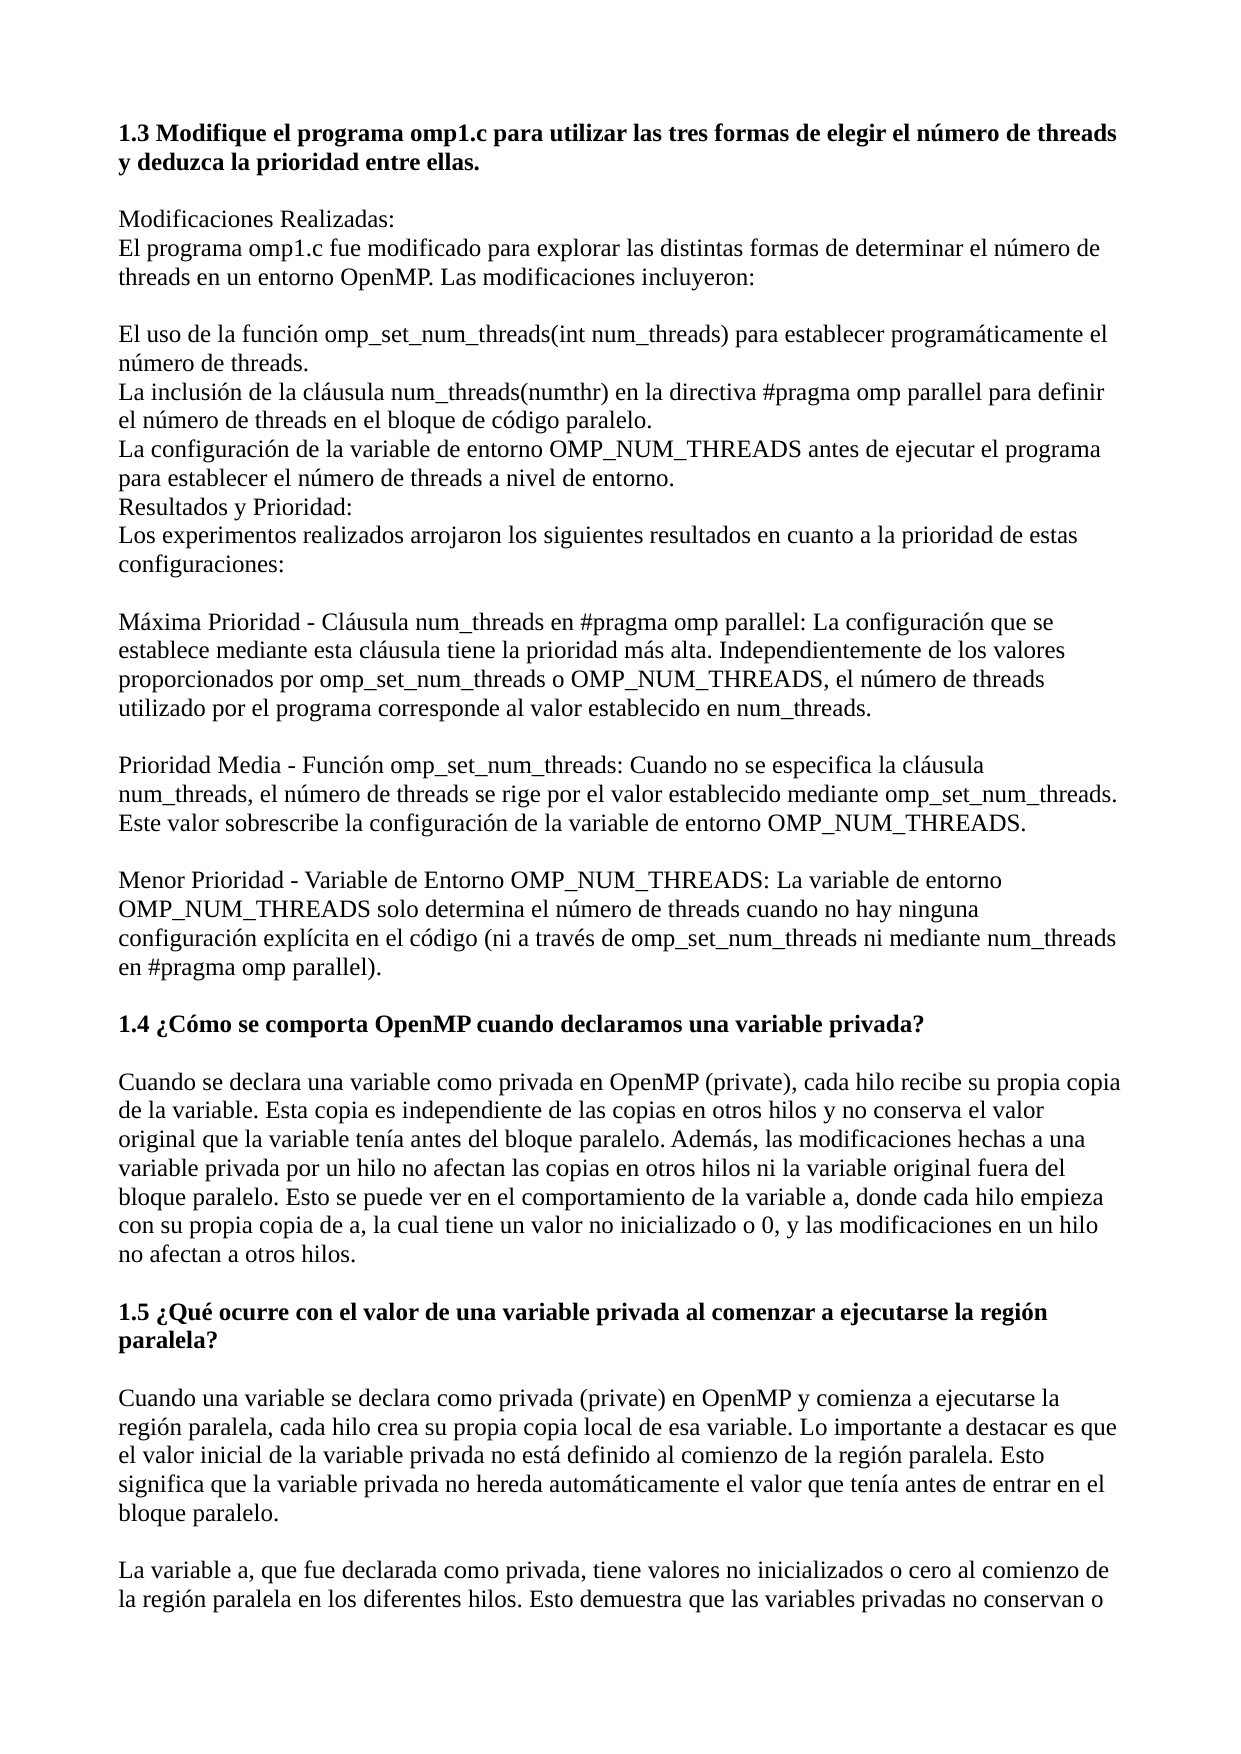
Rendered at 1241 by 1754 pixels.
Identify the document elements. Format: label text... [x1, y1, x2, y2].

text Los experimentos realizados arrojaron los siguientes resultados en cuanto a la prioridad de estas configuraciones: [118, 521, 1122, 578]
text La variable a, que fue declarada como privada, tiene valores no inicializados o cero al comienzo de la región paralela en los diferentes hilos. Esto demuestra que las variables privadas no conservan o [118, 1556, 1122, 1613]
text Máxima Prioridad - Cláusula num_threads en #pragma omp parallel: La configuración que se establece mediante esta cláusula tiene la prioridad más alta. Independientemente de los valores proporcionados por omp_set_num_threads o OMP_NUM_THREADS, el número de threads utilizado por el programa corresponde al valor establecido en num_threads. [118, 607, 1122, 722]
text 1.5 ¿Qué ocurre con el valor de una variable privada al comenzar a ejecutarse la región paralela? [118, 1297, 1122, 1354]
text Prioridad Media - Función omp_set_num_threads: Cuando no se especifica la cláusula num_threads, el número de threads se rige por el valor establecido mediante omp_set_num_threads. Este valor sobrescribe la configuración de la variable de entorno OMP_NUM_THREADS. [118, 751, 1122, 837]
text Resultados y Prioridad: [118, 492, 1122, 521]
text Modificaciones Realizadas: [118, 204, 1122, 233]
text 1.4 ¿Cómo se comporta OpenMP cuando declaramos una variable privada? [118, 1009, 1122, 1038]
text La inclusión de la cláusula num_threads(numthr) en la directiva #pragma omp parallel para definir el número de threads en el bloque de código paralelo. [118, 377, 1122, 434]
text Menor Prioridad - Variable de Entorno OMP_NUM_THREADS: La variable de entorno OMP_NUM_THREADS solo determina el número de threads cuando no hay ninguna configuración explícita en el código (ni a través de omp_set_num_threads ni mediante num_threads en #pragma omp parallel). [118, 866, 1122, 981]
text El programa omp1.c fue modificado para explorar las distintas formas de determinar el número de threads en un entorno OpenMP. Las modificaciones incluyeron: [118, 233, 1122, 291]
text Cuando se declara una variable como privada en OpenMP (private), cada hilo recibe su propia copia de la variable. Esta copia es independiente de las copias en otros hilos y no conserva el valor original que la variable tenía antes del bloque paralelo. Además, las modificaciones hechas a una variable privada por un hilo no afectan las copias en otros hilos ni la variable original fuera del bloque paralelo. Esto se puede ver en el comportamiento de la variable a, donde cada hilo empieza con su propia copia de a, la cual tiene un valor no inicializado o 0, y las modificaciones en un hilo no afectan a otros hilos. [118, 1067, 1122, 1268]
text Cuando una variable se declara como privada (private) en OpenMP y comienza a ejecutarse la región paralela, cada hilo crea su propia copia local de esa variable. Lo importante a destacar es que el valor inicial de la variable privada no está definido al comienzo de la región paralela. Esto significa que la variable privada no hereda automáticamente el valor que tenía antes de entrar en el bloque paralelo. [118, 1383, 1122, 1527]
text La configuración de la variable de entorno OMP_NUM_THREADS antes de ejecutar el programa para establecer el número de threads a nivel de entorno. [118, 434, 1122, 492]
text 1.3 Modifique el programa omp1.c para utilizar las tres formas de elegir el número de threads y deduzca la prioridad entre ellas. [118, 118, 1122, 176]
text El uso de la función omp_set_num_threads(int num_threads) para establecer programáticamente el número de threads. [118, 319, 1122, 377]
